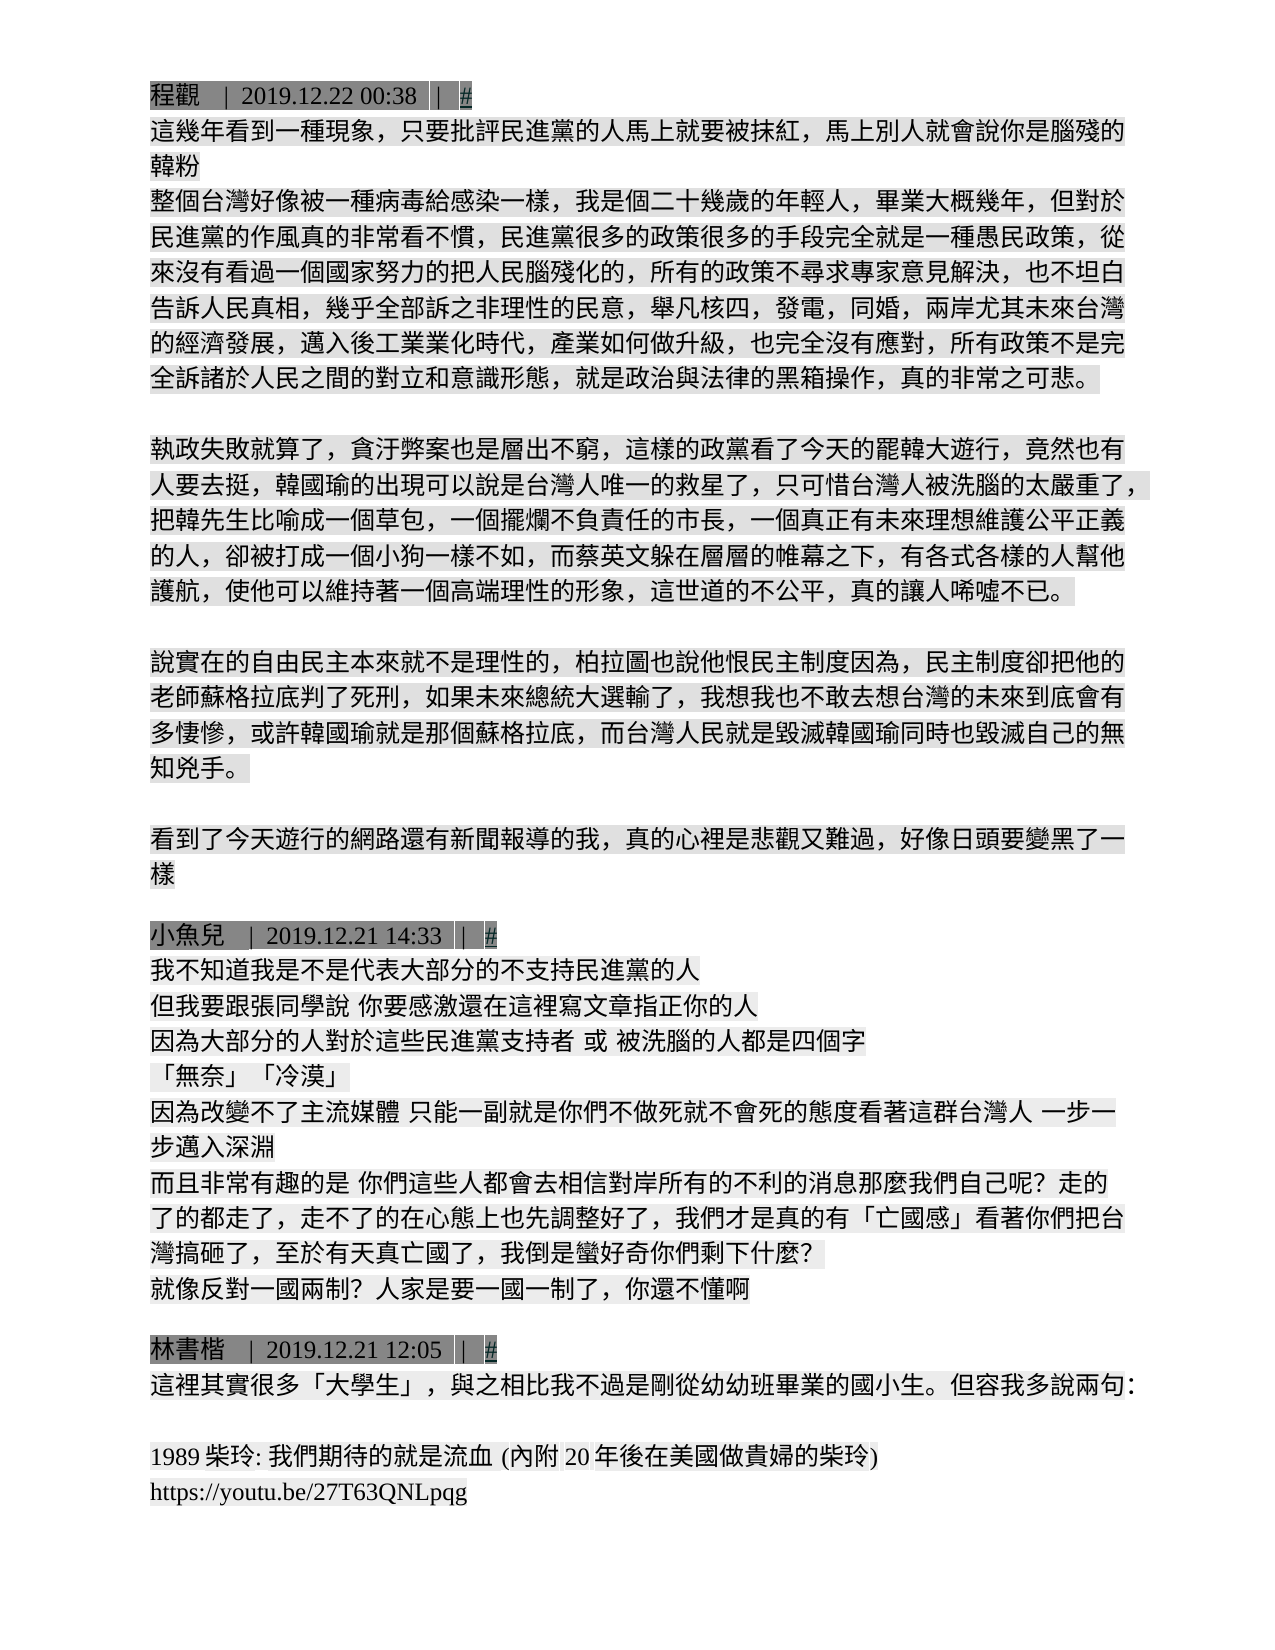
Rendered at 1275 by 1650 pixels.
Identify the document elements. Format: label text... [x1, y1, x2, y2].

text 小魚兒 | 2019.12.21 14:33 | # [150, 914, 1125, 950]
text 這幾年看到一種現象，只要批評民進黨的人馬上就要被抹紅，馬上別人就會說你是腦殘的韓粉 整個台灣好像被一種病毒給感染一樣，我是個二十幾歲的年輕人，畢業大概幾年，但對於民進黨的作風真的非常看不慣，民進黨很多的政策很多的手段完全就是一種愚民政策，從來沒有看過一個國家努力的把人民腦殘化的，所有的政策不尋求專家意見解決，也不坦白告訴人民真相，幾乎全部訴之非理性的民意，舉凡核四，發電，同婚，兩岸尤其未來台灣的經濟發展，邁入後工業業化時代，產業如何做升級，也完全沒有應對，所有政策不是完全訴諸於人民之間的對立和意識形態，就是政治與法律的黑箱操作，真的非常之可悲。 執政失敗就算了，貪汙弊案也是層出不窮，這樣的政黨看了今天的罷韓大遊行，竟然也有人要去挺，韓國瑜的出現可以說是台灣人唯一的救星了，只可惜台灣人被洗腦的太嚴重了，把韓先生比喻成一個草包，一個擺爛不負責任的市長，一個真正有未來理想維護公平正義的人，卻被打成一個小狗一樣不如，而蔡英文躲在層層的帷幕之下，有各式各樣的人幫他護航，使他可以維持著一個高端理性的形象，這世道的不公平，真的讓人唏噓不已。 說實在的自由民主本來就不是理性的，柏拉圖也說他恨民主制度因為，民主制度卻把他的老師蘇格拉底判了死刑，如果未來總統大選輸了，我想我也不敢去想台灣的未來到底會有多悽慘，或許韓國瑜就是那個蘇格拉底，而台灣人民就是毀滅韓國瑜同時也毀滅自己的無知兇手。 看到了今天遊行的網路還有新聞報導的我，真的心裡是悲觀又難過，好像日頭要變黑了一樣 [150, 110, 1125, 889]
text 程觀 | 2019.12.22 00:38 | # [150, 75, 1125, 110]
text 林書楷 | 2019.12.21 12:05 | # [150, 1329, 1125, 1364]
text 我不知道我是不是代表大部分的不支持民進黨的人 但我要跟張同學說 你要感激還在這裡寫文章指正你的人 因為大部分的人對於這些民進黨支持者 或 被洗腦的人都是四個字 「無奈」「冷漠」 因為改變不了主流媒體 只能一副就是你們不做死就不會死的態度看著這群台灣人 一步一步邁入深淵 而且非常有趣的是 你們這些人都會去相信對岸所有的不利的消息那麼我們自己呢？走的了的都走了，走不了的在心態上也先調整好了，我們才是真的有「亡國感」看著你們把台灣搞砸了，至於有天真亡國了，我倒是蠻好奇你們剩下什麼？ 就像反對一國兩制？人家是要一國一制了，你還不懂啊 [150, 950, 1125, 1304]
text 這裡其實很多「大學生」，與之相比我不過是剛從幼幼班畢業的國小生。但容我多說兩句： 1989柴玲: 我們期待的就是流血 (內附20年後在美國做貴婦的柴玲) https://youtu.be/27T63QNLpqg I Am a Ukrainian https://youtu.be/Hvds2AIiWLA 侯德健與柴玲對質 (天安門廣場大屠殺事件) https://youtu.be/VSR9zgY1QgU 這個網站的資料來源可檢驗度很高，即使偶爾出錯，都有熱心的網友幫忙補充。台灣的一切，不過是冰山一角。以上六四和烏克蘭的對比，不知道能否喚起一點點疑惑？又或是一絲絲求真實的慾望？ 講到群眾運動，那是一直被捧為民主自由進步的象徵，但是不管是六四、烏克蘭還是香港，都只不過是操弄的工具。 「為何我一貫反對集會遊行與學運？」 http://yuanyu.idv.tw/2019/06/11/%e7%82%ba%e4%bd%95%e6%88%91%e4%b8%80%e8%b2%ab%e5%8f%8d%e5%b0%8d%e9%9b%86%e6%9c%83%e9%81%8a%e8%a1%8c%e8%88%87%e5%ad%b8%e9%81%8b%ef%bc%9f/ https://www.facebook.com/yuanyustatement/posts/2347366565328372 元毓說 http://yuanyu.idv.tw/ 元毓臉書 https://www.facebook.com/yuanyustatement/ 這位元大撰文從經濟層面看群眾運動的效益，值得一讀。 [150, 1364, 1125, 1542]
